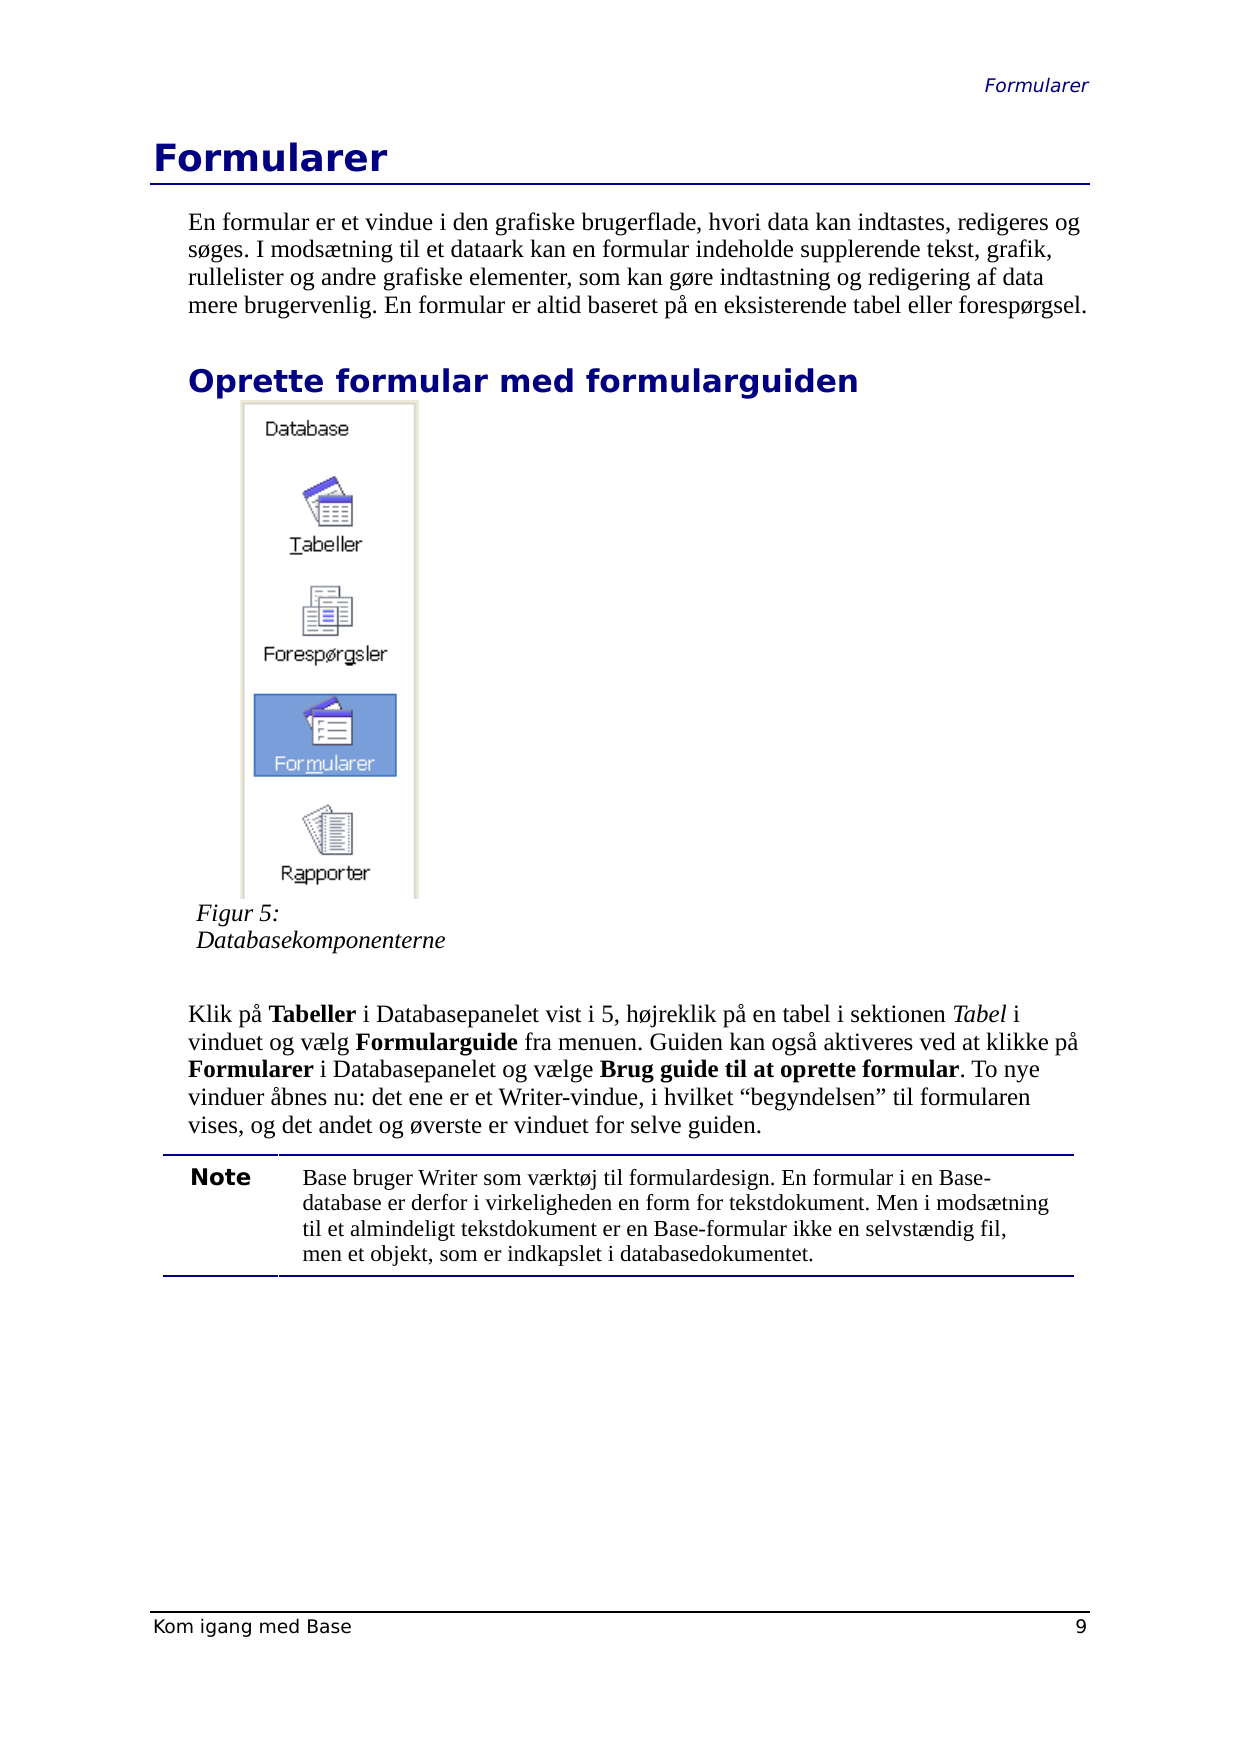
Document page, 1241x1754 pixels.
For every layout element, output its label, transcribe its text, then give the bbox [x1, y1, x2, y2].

subtitle Oprette formular med formularguiden [188, 363, 1090, 400]
table_header Base bruger Writer som værktøj til formulardesign. En formular i en Base-database er derfor i virkeligheden en form for tekstdokument. Men i modsætning til et almindeligt tekstdokument er en Base-formular ikke en selvstændig fil, men et objekt, som er indkapslet i databasedokumentet. [279, 1156, 1074, 1275]
text Klik på Tabeller i Databasepanelet vist i Figur 5, højreklik på en tabel i sektionen Tabel i vinduet og vælg Formularguide fra menuen. Guiden kan også aktiveres ved at klikke på Formularer i Databasepanelet og vælge Brug guide til at oprette formular. To nye vinduer åbnes nu: det ene er et Writer-vindue, i hvilket “begyndelsen” til formularen vises, og det andet og øverste er vinduet for selve guiden. [188, 1000, 1090, 1139]
text En formular er et vindue i den grafiske brugerflade, hvori data kan indtastes, redigeres og søges. I modsætning til et dataark kan en formular indeholde supplerende tekst, grafik, rullelister og andre grafiske elementer, som kan gøre indtastning og redigering af data mere brugervenlig. En formular er altid baseret på en eksisterende tabel eller forespørgsel. [188, 208, 1090, 319]
table_header Note [163, 1156, 278, 1275]
subtitle Formularer [150, 134, 1090, 183]
picture [240, 400, 419, 899]
text Figur 5: Databasekomponenterne [196, 400, 463, 954]
